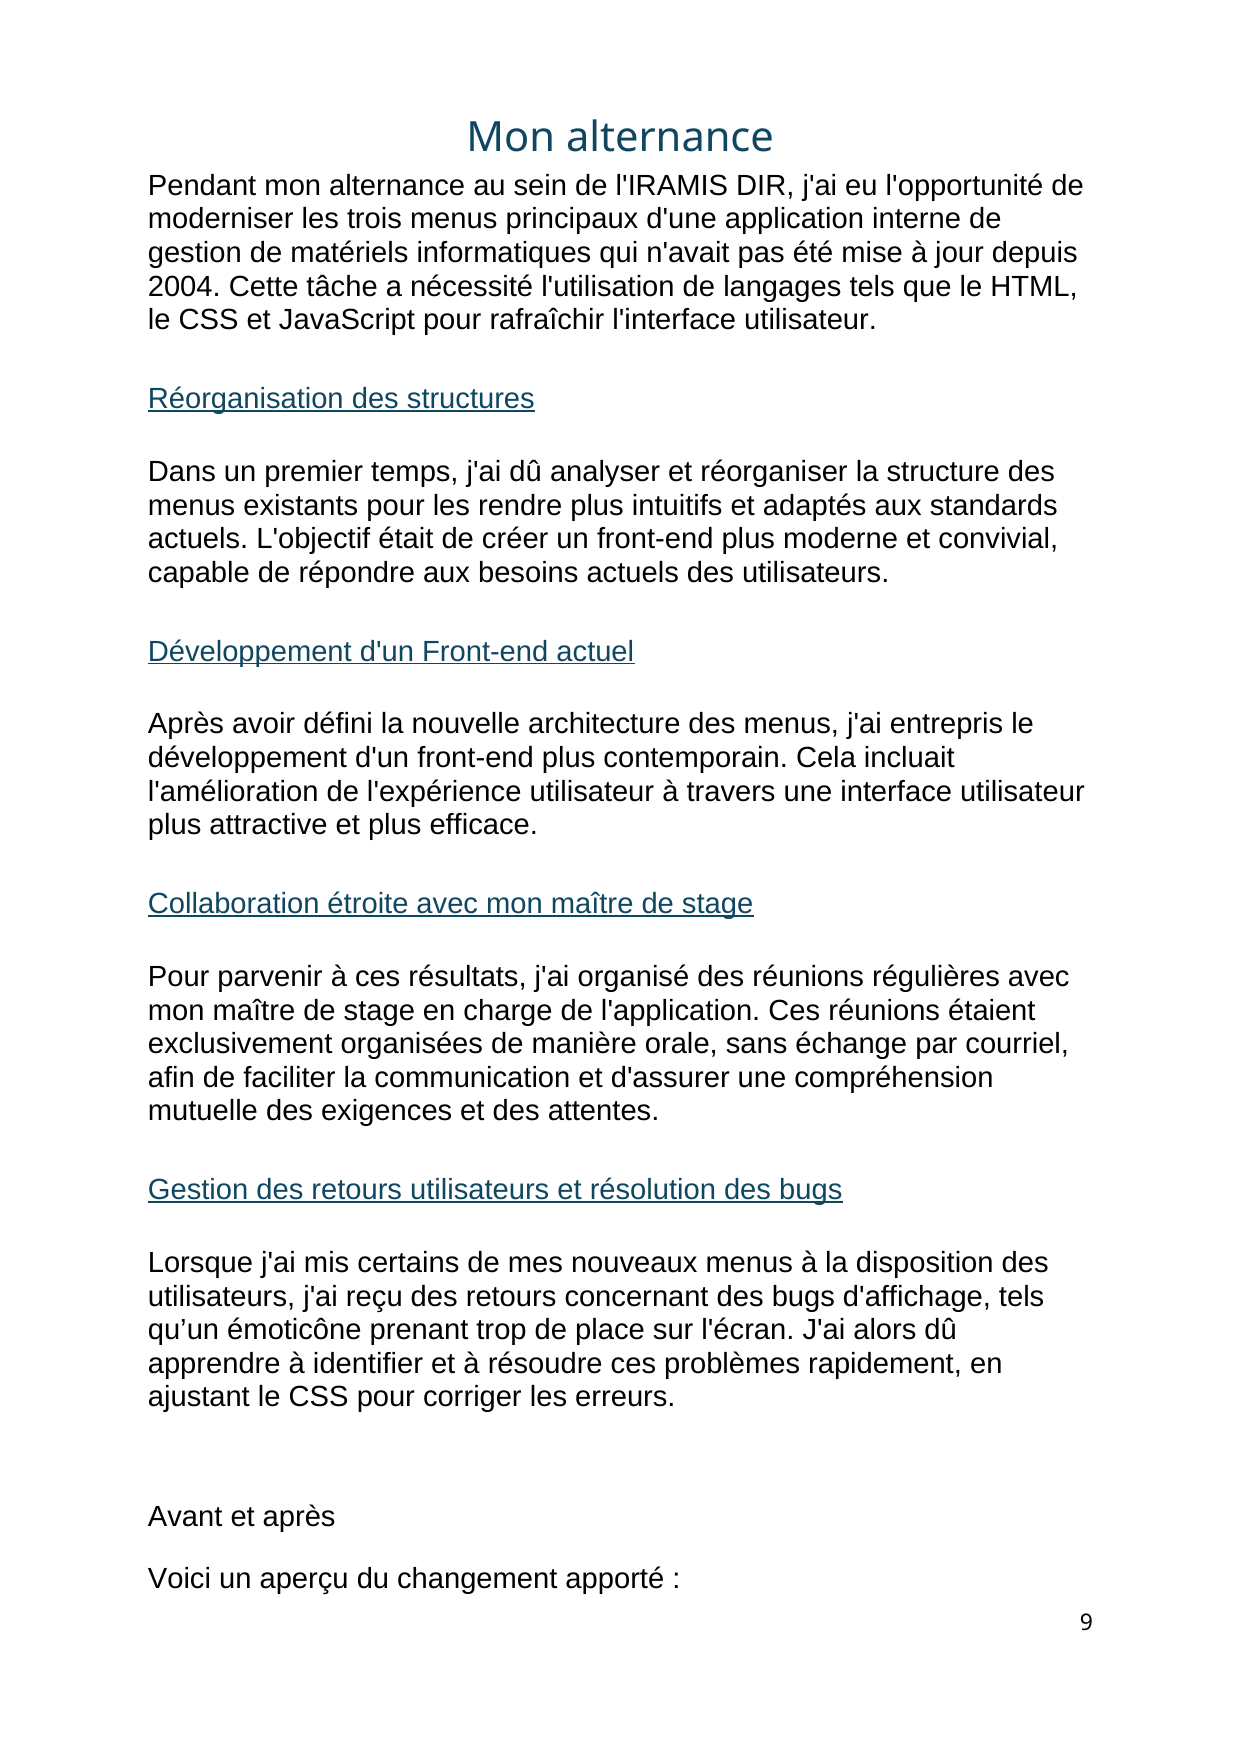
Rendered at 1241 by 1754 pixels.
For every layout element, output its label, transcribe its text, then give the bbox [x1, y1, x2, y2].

text Pendant mon alternance au sein de l'IRAMIS DIR, j'ai eu l'opportunité de moderniser les trois menus principaux d'une application interne de gestion de matériels informatiques qui n'avait pas été mise à jour depuis 2004. Cette tâche a nécessité l'utilisation de langages tels que le HTML, le CSS et JavaScript pour rafraîchir l'interface utilisateur. [148, 168, 1093, 336]
subtitle Mon alternance [148, 107, 1093, 164]
text Après avoir défini la nouvelle architecture des menus, j'ai entrepris le développement d'un front-end plus contemporain. Cela incluait l'amélioration de l'expérience utilisateur à travers une interface utilisateur plus attractive et plus efficace. [148, 706, 1093, 841]
subtitle Développement d'un Front-end actuel [148, 633, 1093, 667]
subtitle Gestion des retours utilisateurs et résolution des bugs [148, 1172, 1093, 1206]
subtitle Réorganisation des structures [148, 381, 1093, 414]
text Dans un premier temps, j'ai dû analyser et réorganiser la structure des menus existants pour les rendre plus intuitifs et adaptés aux standards actuels. L'objectif était de créer un front-end plus moderne et convivial, capable de répondre aux besoins actuels des utilisateurs. [148, 454, 1093, 588]
text Voici un aperçu du changement apporté : [148, 1561, 1093, 1595]
subtitle Collaboration étroite avec mon maître de stage [148, 886, 1093, 919]
text Avant et après [148, 1499, 1093, 1532]
text Lorsque j'ai mis certains de mes nouveaux menus à la disposition des utilisateurs, j'ai reçu des retours concernant des bugs d'affichage, tels qu’un émoticône prenant trop de place sur l'écran. J'ai alors dû apprendre à identifier et à résoudre ces problèmes rapidement, en ajustant le CSS pour corriger les erreurs. [148, 1245, 1093, 1413]
text Pour parvenir à ces résultats, j'ai organisé des réunions régulières avec mon maître de stage en charge de l'application. Ces réunions étaient exclusivement organisées de manière orale, sans échange par courriel, afin de faciliter la communication et d'assurer une compréhension mutuelle des exigences et des attentes. [148, 959, 1093, 1127]
